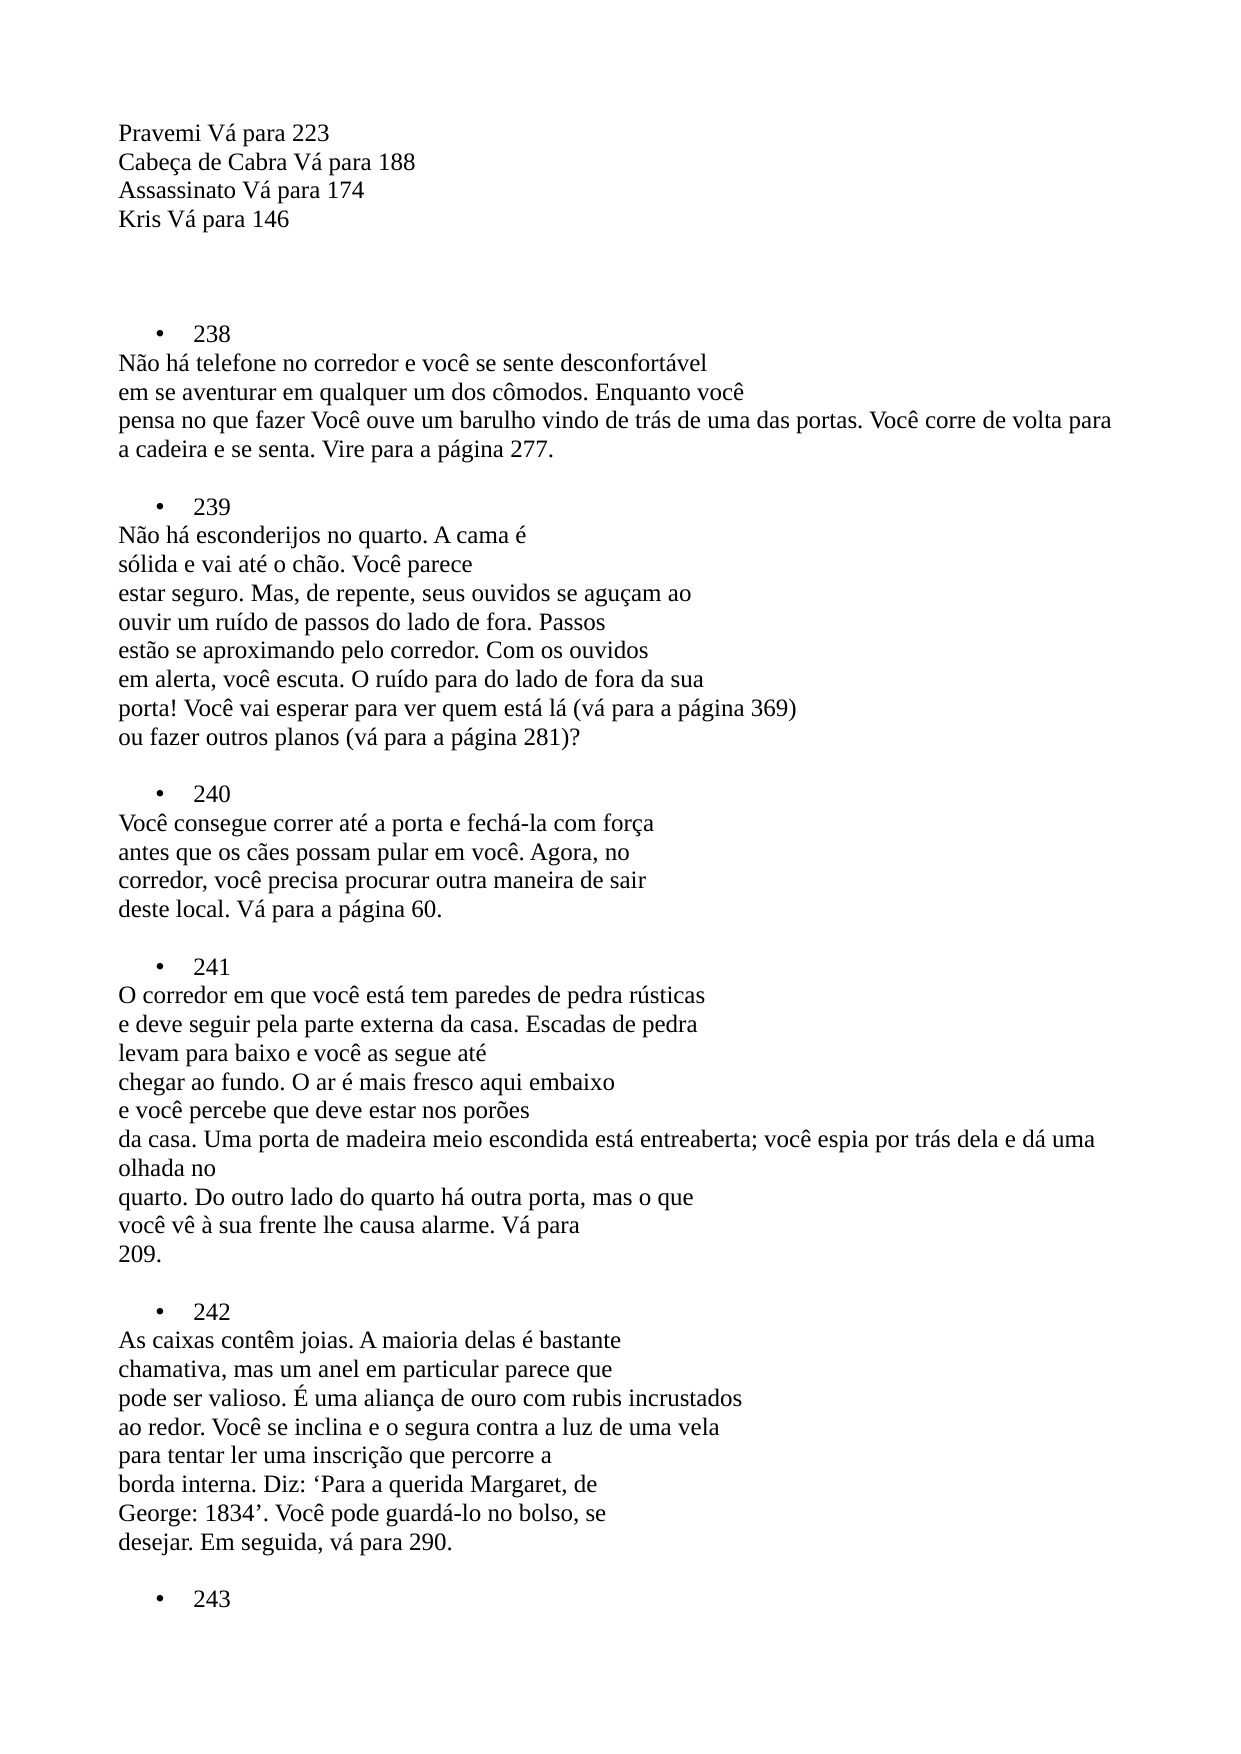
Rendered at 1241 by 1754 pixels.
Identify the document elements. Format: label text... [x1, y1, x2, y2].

text ou fazer outros planos (vá para a página 281)? [118, 722, 1122, 751]
text Pravemi Vá para 223 [118, 118, 1122, 147]
text desejar. Em seguida, vá para 290. [118, 1527, 1122, 1556]
text ouvir um ruído de passos do lado de fora. Passos [118, 607, 1122, 636]
text ao redor. Você se inclina e o segura contra a luz de uma vela [118, 1412, 1122, 1441]
text e você percebe que deve estar nos porões [118, 1096, 1122, 1124]
list 238 [156, 319, 1122, 348]
text chamativa, mas um anel em particular parece que [118, 1354, 1122, 1383]
text da casa. Uma porta de madeira meio escondida está entreaberta; você espia por trás dela e dá uma olhada no [118, 1124, 1122, 1182]
text antes que os cães possam pular em você. Agora, no [118, 837, 1122, 866]
text e deve seguir pela parte externa da casa. Escadas de pedra [118, 1009, 1122, 1038]
text quarto. Do outro lado do quarto há outra porta, mas o que [118, 1182, 1122, 1211]
text estão se aproximando pelo corredor. Com os ouvidos [118, 636, 1122, 664]
text Não há esconderijos no quarto. A cama é [118, 521, 1122, 549]
list 242 [156, 1297, 1122, 1326]
text para tentar ler uma inscrição que percorre a [118, 1441, 1122, 1469]
text 209. [118, 1239, 1122, 1268]
text As caixas contêm joias. A maioria delas é bastante [118, 1326, 1122, 1354]
text chegar ao fundo. O ar é mais fresco aqui embaixo [118, 1067, 1122, 1096]
text borda interna. Diz: ‘Para a querida Margaret, de [118, 1469, 1122, 1498]
text estar seguro. Mas, de repente, seus ouvidos se aguçam ao [118, 578, 1122, 607]
text George: 1834’. Você pode guardá-lo no bolso, se [118, 1498, 1122, 1527]
text Não há telefone no corredor e você se sente desconfortável [118, 348, 1122, 377]
text pode ser valioso. É uma aliança de ouro com rubis incrustados [118, 1383, 1122, 1412]
text sólida e vai até o chão. Você parece [118, 549, 1122, 578]
text você vê à sua frente lhe causa alarme. Vá para [118, 1211, 1122, 1239]
text Você consegue correr até a porta e fechá-la com força [118, 808, 1122, 837]
text corredor, você precisa procurar outra maneira de sair [118, 866, 1122, 894]
text levam para baixo e você as segue até [118, 1038, 1122, 1067]
text em alerta, você escuta. O ruído para do lado de fora da sua [118, 664, 1122, 693]
list 239 [156, 492, 1122, 521]
text Assassinato Vá para 174 [118, 176, 1122, 204]
list 240 [156, 779, 1122, 808]
text em se aventurar em qualquer um dos cômodos. Enquanto você [118, 377, 1122, 406]
text pensa no que fazer Você ouve um barulho vindo de trás de uma das portas. Você corre de volta para a cadeira e se senta. Vire para a página 277. [118, 406, 1122, 463]
text porta! Você vai esperar para ver quem está lá (vá para a página 369) [118, 693, 1122, 722]
list 241 [156, 952, 1122, 981]
text O corredor em que você está tem paredes de pedra rústicas [118, 981, 1122, 1009]
list 243 [156, 1584, 1122, 1613]
text Kris Vá para 146 [118, 204, 1122, 233]
text deste local. Vá para a página 60. [118, 894, 1122, 923]
text Cabeça de Cabra Vá para 188 [118, 147, 1122, 176]
